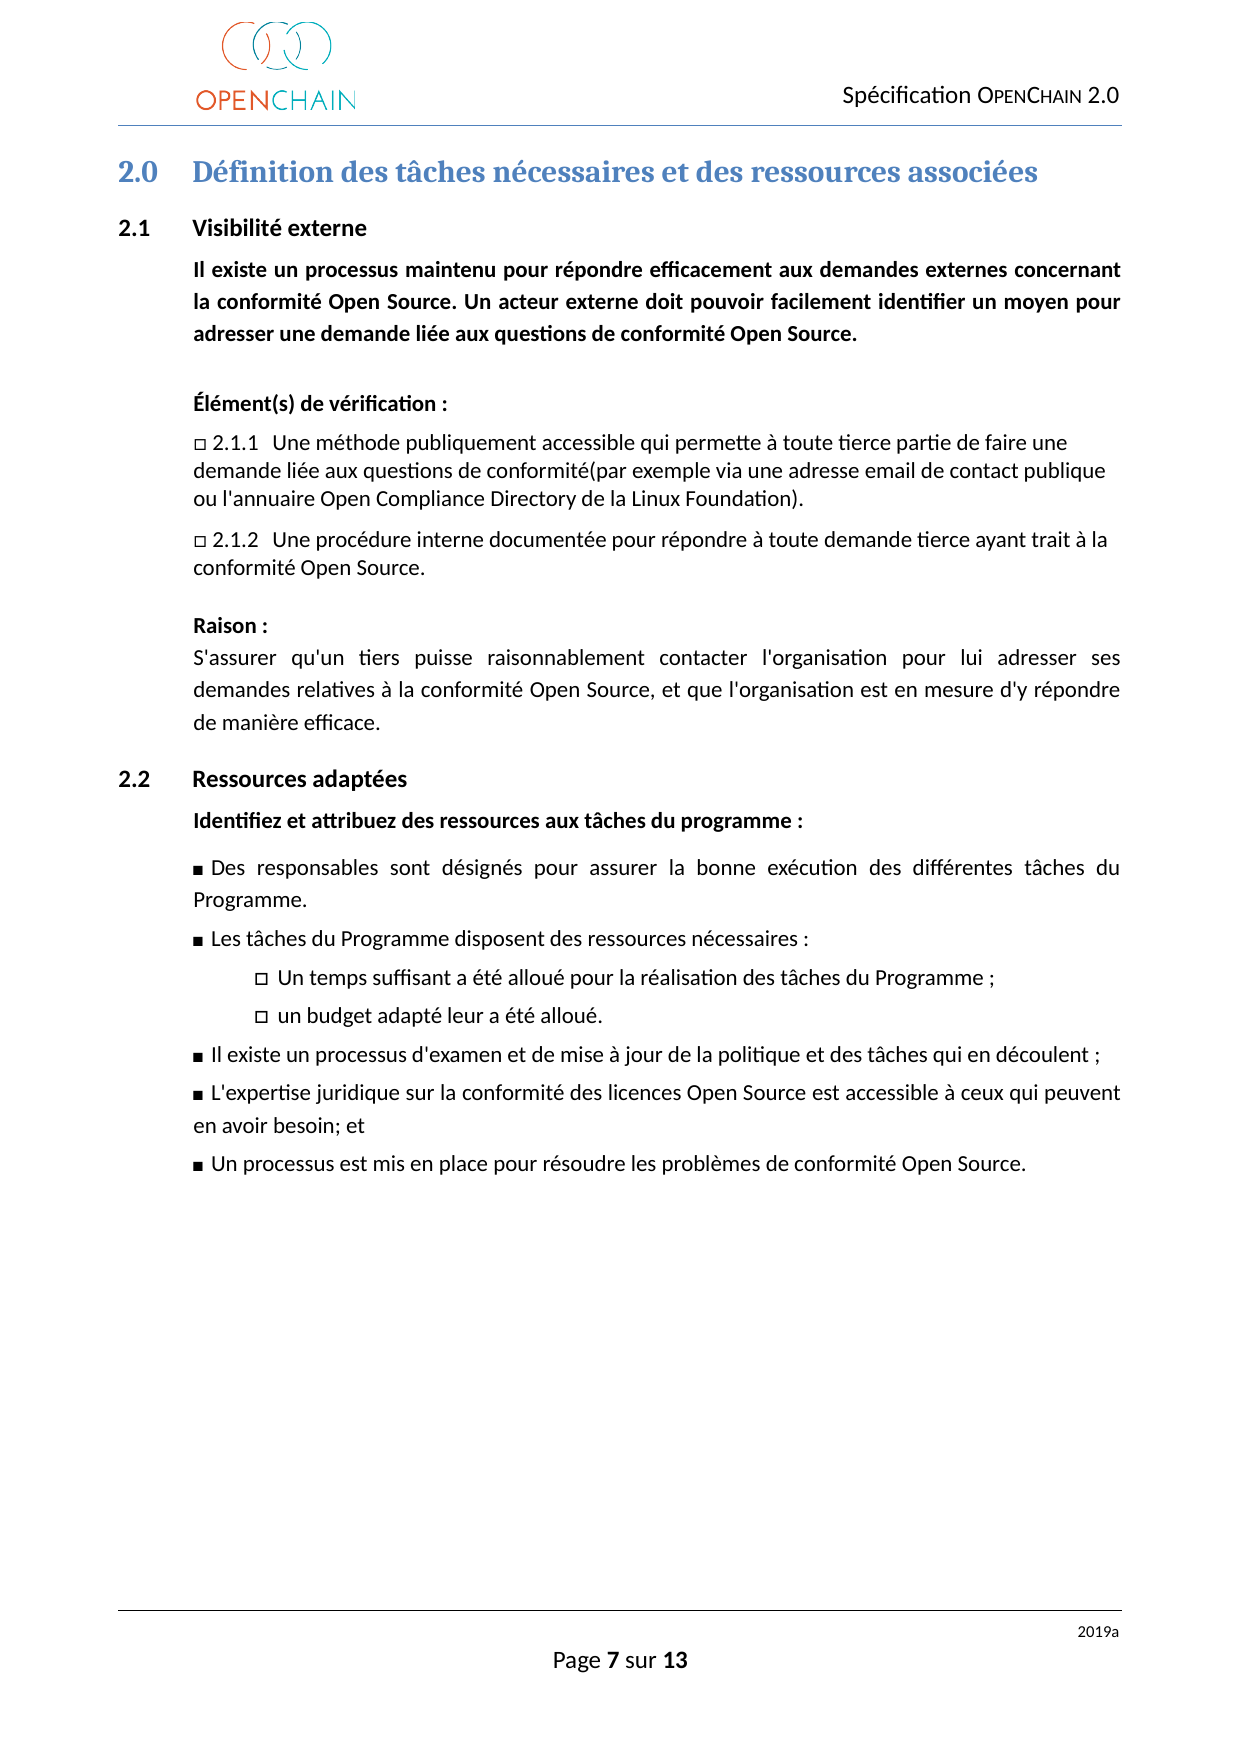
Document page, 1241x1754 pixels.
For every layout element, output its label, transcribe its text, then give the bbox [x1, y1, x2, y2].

list L'expertise juridique sur la conformité des licences Open Source est accessible à ceux qui peuvent en avoir besoin; et [193, 1078, 1122, 1139]
subtitle Une méthode publiquement accessible qui permette à toute tierce partie de faire une demande liée aux questions de conformité(par exemple via une adresse email de contact publique ou l'annuaire Open Compliance Directory de la Linux Foundation). [193, 428, 1122, 512]
subtitle Ressources adaptées [118, 763, 1122, 794]
list Il existe un processus d'examen et de mise à jour de la politique et des tâches qui en découlent ; [193, 1040, 1122, 1068]
title Élément(s) de vérification : [193, 389, 1122, 417]
list Un processus est mis en place pour résoudre les problèmes de conformité Open Source. [193, 1149, 1122, 1177]
text Identifiez et attribuez des ressources aux tâches du programme : [193, 806, 1122, 834]
text S'assurer qu'un tiers puisse raisonnablement contacter l'organisation pour lui adresser ses demandes relatives à la conformité Open Source, et que l'organisation est en mesure d'y répondre de manière efficace. [193, 643, 1122, 736]
list Des responsables sont désignés pour assurer la bonne exécution des différentes tâches du Programme. [193, 853, 1122, 913]
list Un temps suffisant a été alloué pour la réalisation des tâches du Programme ; [254, 963, 1122, 991]
subtitle Une procédure interne documentée pour répondre à toute demande tierce ayant trait à la conformité Open Source. [193, 525, 1122, 581]
title Raison : [193, 611, 1122, 639]
subtitle Visibilité externe [118, 212, 1122, 242]
list un budget adapté leur a été alloué. [254, 1001, 1122, 1029]
list Les tâches du Programme disposent des ressources nécessaires : [193, 924, 1122, 952]
picture [196, 22, 355, 111]
text Il existe un processus maintenu pour répondre efficacement aux demandes externes concernant la conformité Open Source. Un acteur externe doit pouvoir facilement identifier un moyen pour adresser une demande liée aux questions de conformité Open Source. [193, 255, 1122, 347]
subtitle Définition des tâches nécessaires et des ressources associées [118, 154, 1122, 191]
